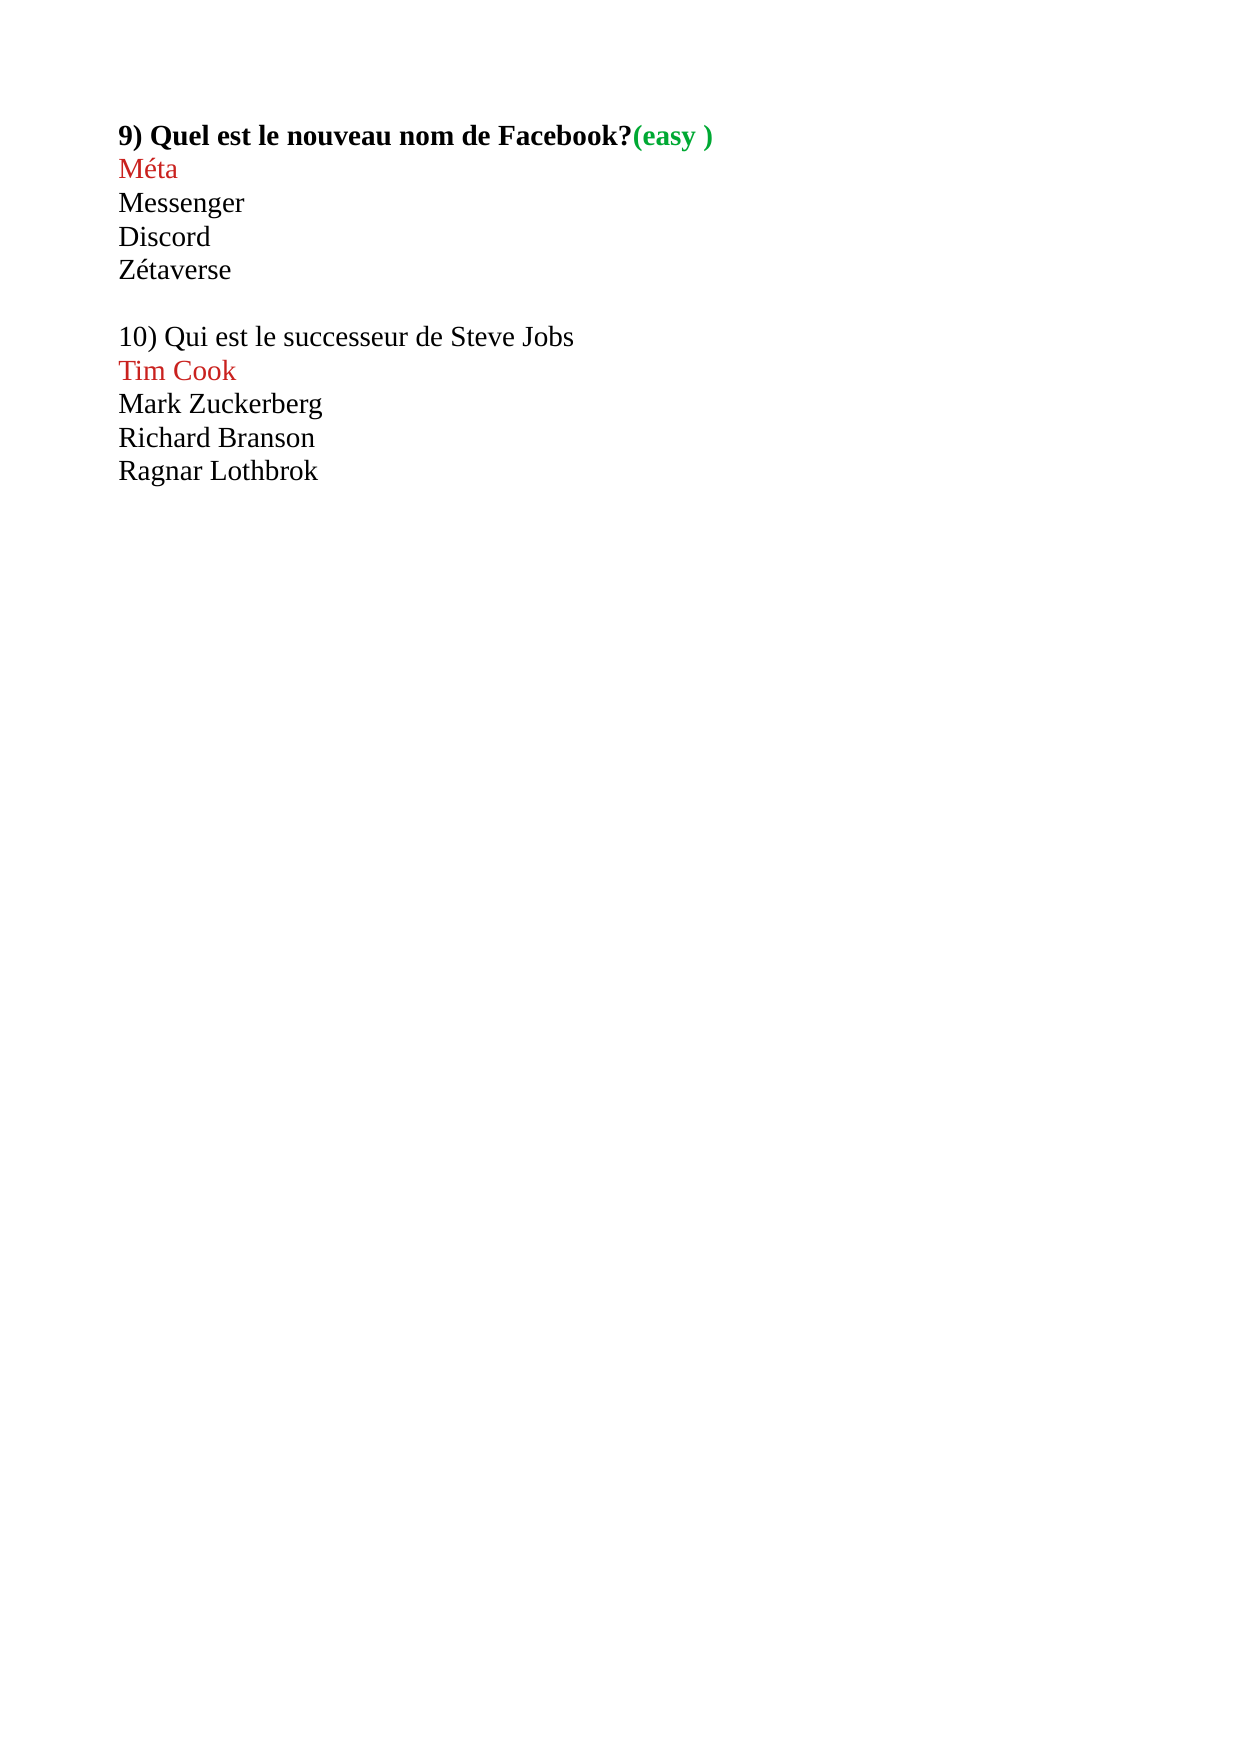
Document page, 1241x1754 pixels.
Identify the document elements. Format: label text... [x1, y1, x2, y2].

text Zétaverse [118, 252, 1122, 286]
text Tim Cook [118, 353, 1122, 386]
text 10) Qui est le successeur de Steve Jobs [118, 319, 1122, 353]
text Richard Branson [118, 420, 1122, 453]
text Mark Zuckerberg [118, 386, 1122, 420]
text Ragnar Lothbrok [118, 453, 1122, 487]
text Méta [118, 152, 1122, 185]
text Discord [118, 219, 1122, 252]
text 9) Quel est le nouveau nom de Facebook?(easy ) [118, 118, 1122, 152]
text Messenger [118, 185, 1122, 219]
